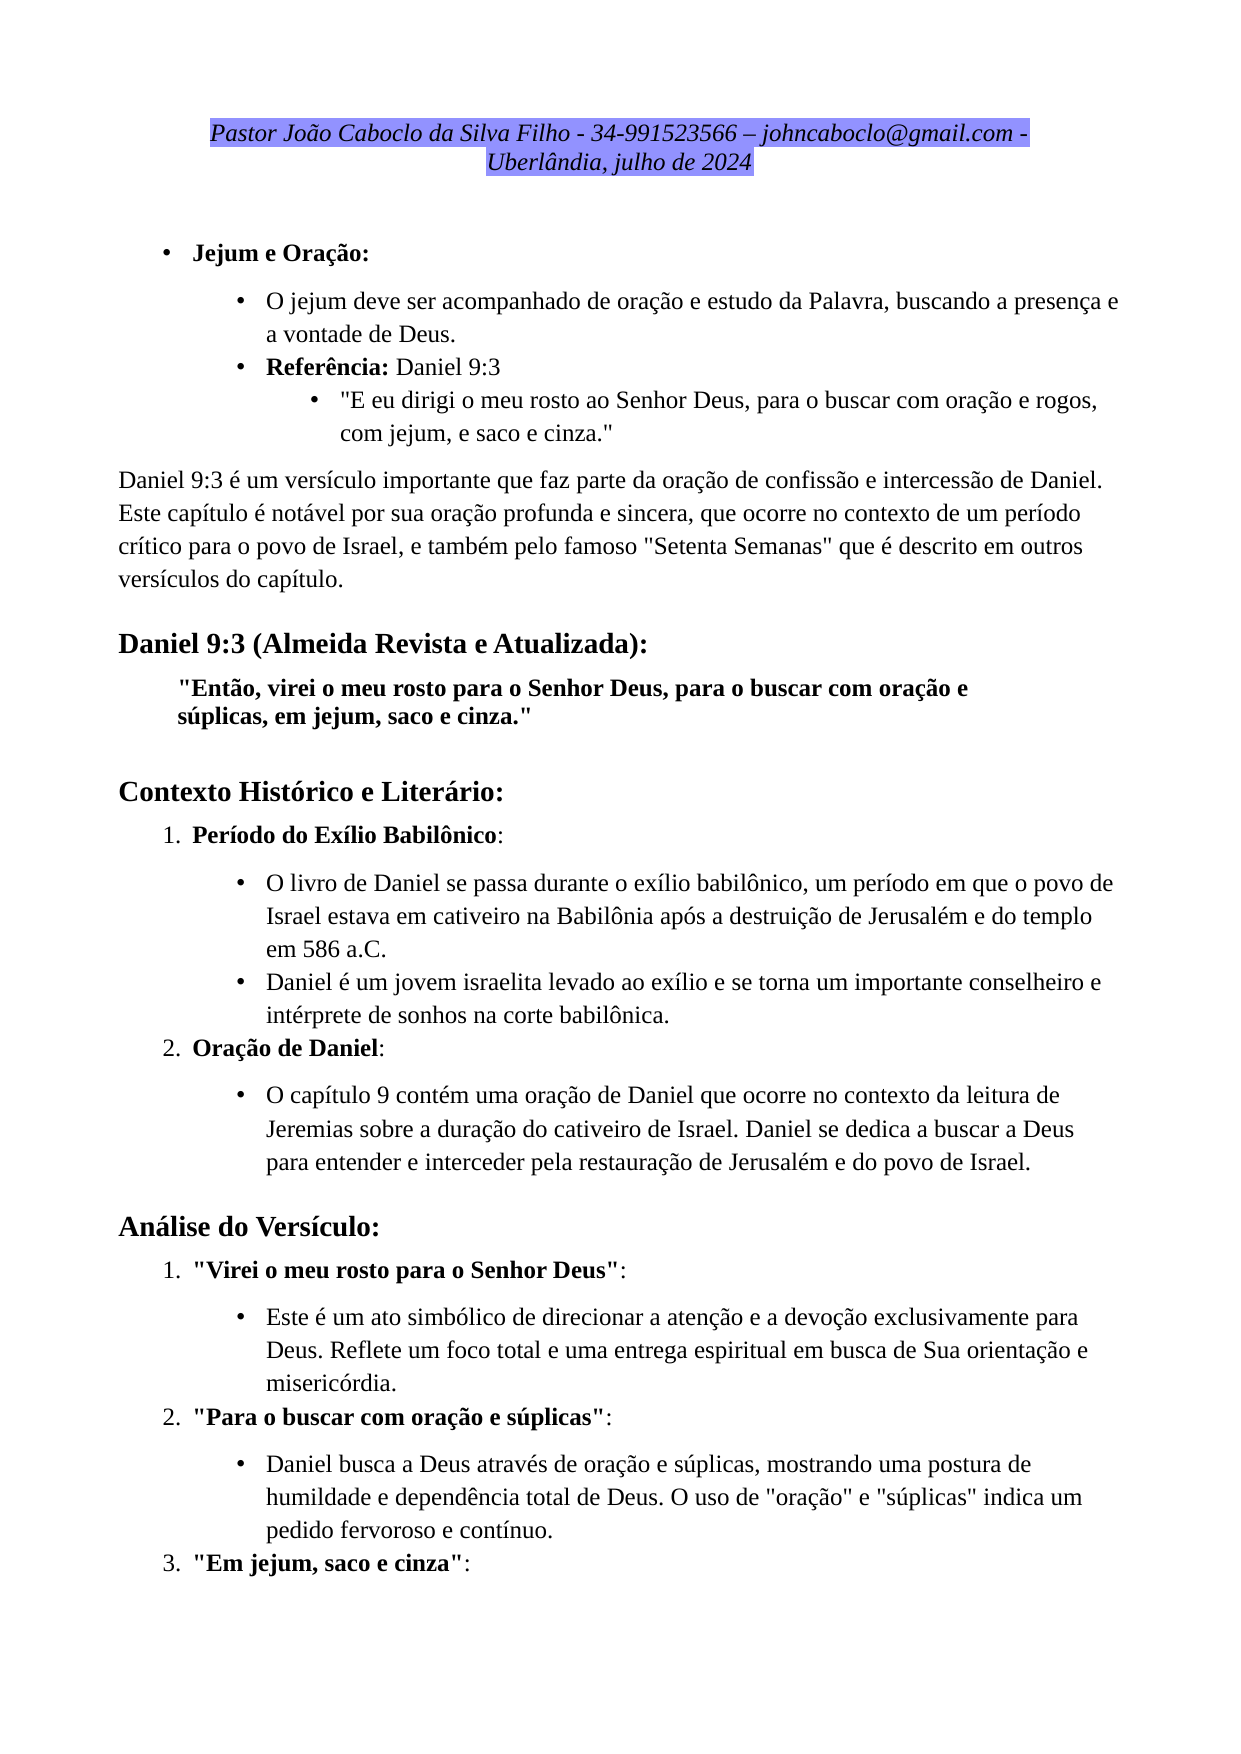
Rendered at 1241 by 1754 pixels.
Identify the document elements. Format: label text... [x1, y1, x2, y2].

subtitle Contexto Histórico e Literário: [118, 774, 1122, 808]
list Daniel é um jovem israelita levado ao exílio e se torna um importante conselheiro e intérprete de sonhos na corte babilônica. [236, 967, 1122, 1029]
list Daniel busca a Deus através de oração e súplicas, mostrando uma postura de humildade e dependência total de Deus. O uso de "oração" e "súplicas" indica um pedido fervoroso e contínuo. [236, 1449, 1122, 1544]
list Período do Exílio Babilônico: [162, 820, 1122, 849]
list "Virei o meu rosto para o Senhor Deus": [162, 1255, 1122, 1284]
list Este é um ato simbólico de direcionar a atenção e a devoção exclusivamente para Deus. Reflete um foco total e uma entrega espiritual em busca de Sua orientação e misericórdia. [236, 1302, 1122, 1397]
list O jejum deve ser acompanhado de oração e estudo da Palavra, buscando a presença e a vontade de Deus. [236, 286, 1122, 347]
text "Então, virei o meu rosto para o Senhor Deus, para o buscar com oração e súplicas, em jejum, saco e cinza." [177, 673, 1063, 730]
list "Em jejum, saco e cinza": [162, 1548, 1122, 1577]
list Oração de Daniel: [162, 1033, 1122, 1062]
list Jejum e Oração: [162, 238, 1122, 267]
list "E eu dirigi o meu rosto ao Senhor Deus, para o buscar com oração e rogos, com jejum, e saco e cinza." [310, 385, 1122, 447]
text Daniel 9:3 é um versículo importante que faz parte da oração de confissão e intercessão de Daniel. Este capítulo é notável por sua oração profunda e sincera, que ocorre no contexto de um período crítico para o povo de Israel, e também pelo famoso "Setenta Semanas" que é descrito em outros versículos do capítulo. [118, 465, 1122, 593]
list "Para o buscar com oração e súplicas": [162, 1402, 1122, 1430]
list O capítulo 9 contém uma oração de Daniel que ocorre no contexto da leitura de Jeremias sobre a duração do cativeiro de Israel. Daniel se dedica a buscar a Deus para entender e interceder pela restauração de Jerusalém e do povo de Israel. [236, 1081, 1122, 1175]
list O livro de Daniel se passa durante o exílio babilônico, um período em que o povo de Israel estava em cativeiro na Babilônia após a destruição de Jerusalém e do templo em 586 a.C. [236, 868, 1122, 963]
subtitle Análise do Versículo: [118, 1209, 1122, 1242]
list Referência: Daniel 9:3 [236, 352, 1122, 381]
subtitle Daniel 9:3 (Almeida Revista e Atualizada): [118, 627, 1122, 660]
